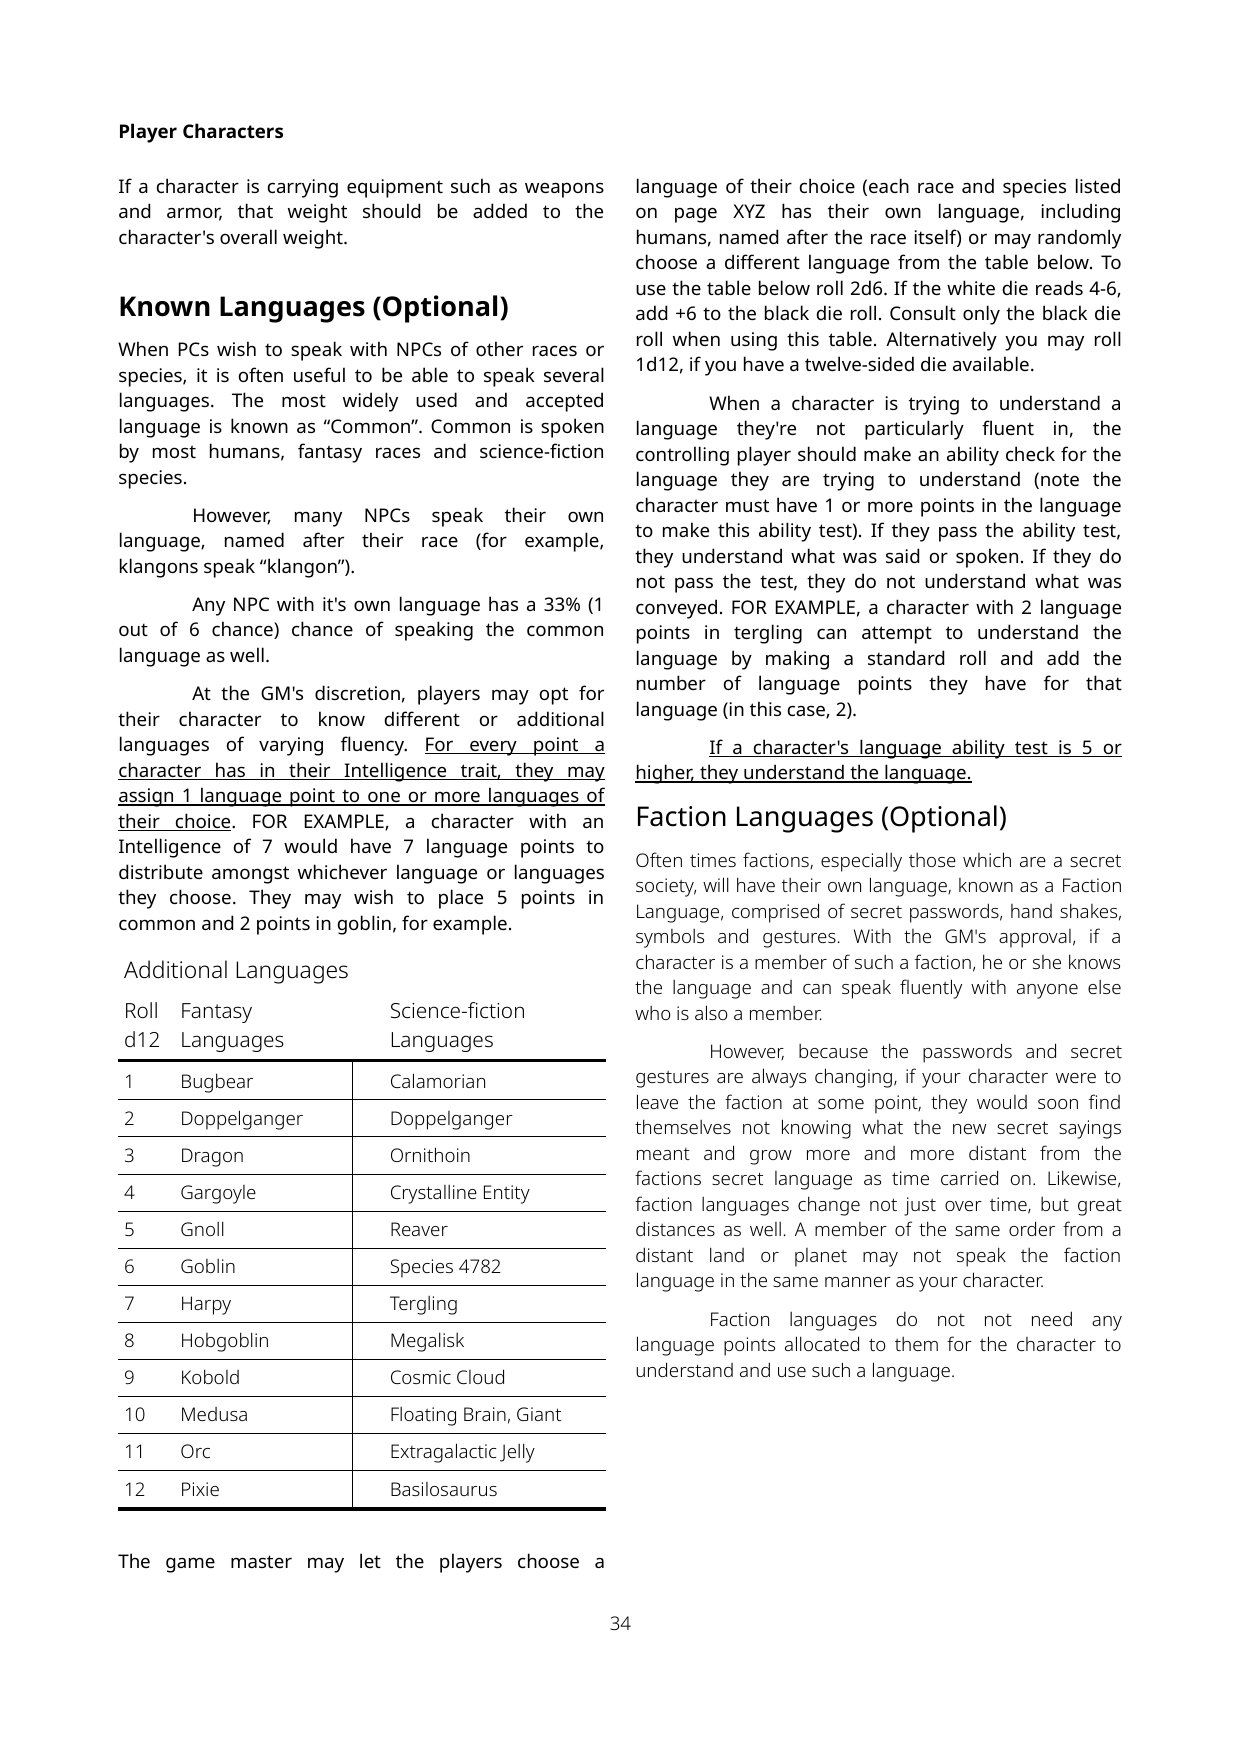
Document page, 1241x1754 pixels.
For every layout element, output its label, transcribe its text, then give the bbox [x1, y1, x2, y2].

table_cell Bugbear [174, 1062, 352, 1099]
table_cell Medusa [174, 1397, 352, 1433]
table_cell Doppelganger [174, 1100, 352, 1136]
table_cell 9 [118, 1360, 174, 1396]
table_cell Tergling [384, 1286, 606, 1322]
table_cell 3 [118, 1137, 174, 1173]
table_cell Calamorian [384, 1062, 606, 1099]
table_cell Goblin [174, 1249, 352, 1285]
text The game master may let the players choose a [118, 1548, 605, 1574]
table_cell Gargoyle [174, 1175, 352, 1211]
table_cell Orc [174, 1434, 352, 1470]
text At the GM's discretion, players may opt for their character to know different or additional languages of varying fluency. For every point a character has in their Intelligence trait, they may [118, 680, 605, 779]
text If a character is carrying equipment such as weapons and armor, that weight should be added to the character's overall weight. [118, 173, 605, 250]
text When PCs wish to speak with NPCs of other races or species, it is often useful to be able to speak several languages. The most widely used and accepted language is known as “Common”. Common is spoken by most humans, fantasy races and science-fiction species. [118, 337, 605, 490]
table_cell Pixie [174, 1471, 352, 1507]
table_cell 5 [118, 1212, 174, 1248]
table_cell Cosmic Cloud [384, 1360, 606, 1396]
text Faction languages do not not need any language points allocated to them for the character to understand and use such a language. [635, 1306, 1122, 1382]
table_cell [353, 1062, 384, 1099]
text Faction Languages (Optional) [635, 798, 1122, 834]
table_cell [353, 1323, 384, 1359]
subtitle Known Languages (Optional) [118, 287, 605, 324]
table_cell Ornithoin [384, 1137, 606, 1173]
table_cell [353, 1434, 384, 1470]
text language of their choice (each race and species listed on page XYZ has their own language, including humans, named after the race itself) or may randomly choose a different language from the table below. To use the table below roll 2d6. If the white die reads 4-6, add +6 to the black die roll. Consult only the black die roll when using this table. Alternatively you may roll 1d12, if you have a twelve-sided die available. [635, 173, 1122, 377]
text However, because the passwords and secret gestures are always changing, if your character were to leave the faction at some point, they would soon find themselves not knowing what the new secret sayings meant and grow more and more distant from the factions secret language as time carried on. Likewise, faction languages change not just over time, but great distances as well. A member of the same order from a distant land or planet may not speak the faction language in the same manner as your character. [635, 1038, 1122, 1293]
table_cell 2 [118, 1100, 174, 1136]
text their choice. FOR EXAMPLE, a character with an Intelligence of 7 would have 7 language points to distribute amongst whichever language or languages they choose. They may wish to place 5 points in common and 2 points in goblin, for example. [118, 806, 605, 936]
table_cell Harpy [174, 1286, 352, 1322]
table_cell Basilosaurus [384, 1471, 606, 1507]
table_cell [353, 1249, 384, 1285]
table_cell Reaver [384, 1212, 606, 1248]
table_cell Megalisk [384, 1323, 606, 1359]
text If a character's language ability test is 5 or higher, they understand the language. [635, 734, 1122, 785]
table_cell Crystalline Entity [384, 1175, 606, 1211]
table_cell Floating Brain, Giant [384, 1397, 606, 1433]
table_cell [353, 991, 384, 1059]
table_cell 6 [118, 1249, 174, 1285]
text Often times factions, especially those which are a secret society, will have their own language, known as a Faction Language, comprised of secret passwords, hand shakes, symbols and gestures. With the GM's approval, if a character is a member of such a faction, he or she knows the language and can speak fluently with anyone else who is also a member. [635, 847, 1122, 1026]
table_cell [353, 1175, 384, 1211]
table_cell 10 [118, 1397, 174, 1433]
table_cell Fantasy Languages [174, 991, 352, 1059]
table_cell [353, 1212, 384, 1248]
table_cell 7 [118, 1286, 174, 1322]
table_cell Science-fiction Languages [384, 991, 606, 1059]
table_cell Dragon [174, 1137, 352, 1173]
table_cell 11 [118, 1434, 174, 1470]
text Any NPC with it's own language has a 33% (1 out of 6 chance) chance of speaking the common language as well. [118, 591, 605, 668]
table_cell [353, 1471, 384, 1507]
table_cell 1 [118, 1062, 174, 1099]
table_cell 8 [118, 1323, 174, 1359]
table_cell Species 4782 [384, 1249, 606, 1285]
table_cell [353, 1100, 384, 1136]
table_cell Roll d12 [118, 991, 174, 1059]
table_cell [353, 1360, 384, 1396]
table_cell [353, 1137, 384, 1173]
table_cell Kobold [174, 1360, 352, 1396]
text However, many NPCs speak their own language, named after their race (for example, klangons speak “klangon”). [118, 502, 605, 579]
table_cell [353, 1286, 384, 1322]
table_header Additional Languages [118, 948, 606, 991]
text When a character is trying to understand a language they're not particularly fluent in, the controlling player should make an ability check for the language they are trying to understand (note the character must have 1 or more points in the language to make this ability test). If they pass the ability test, they understand what was said or spoken. If they do not pass the test, they do not understand what was conveyed. FOR EXAMPLE, a character with 2 language points in tergling can attempt to understand the language by making a standard roll and add the number of language points they have for that language (in this case, 2). [635, 390, 1122, 722]
table_cell 4 [118, 1175, 174, 1211]
table_cell [353, 1397, 384, 1433]
table_cell Doppelganger [384, 1100, 606, 1136]
table_cell 12 [118, 1471, 174, 1507]
table_cell Hobgoblin [174, 1323, 352, 1359]
table_cell Gnoll [174, 1212, 352, 1248]
text assign 1 language point to one or more languages of [118, 780, 605, 804]
table_cell Extragalactic Jelly [384, 1434, 606, 1470]
